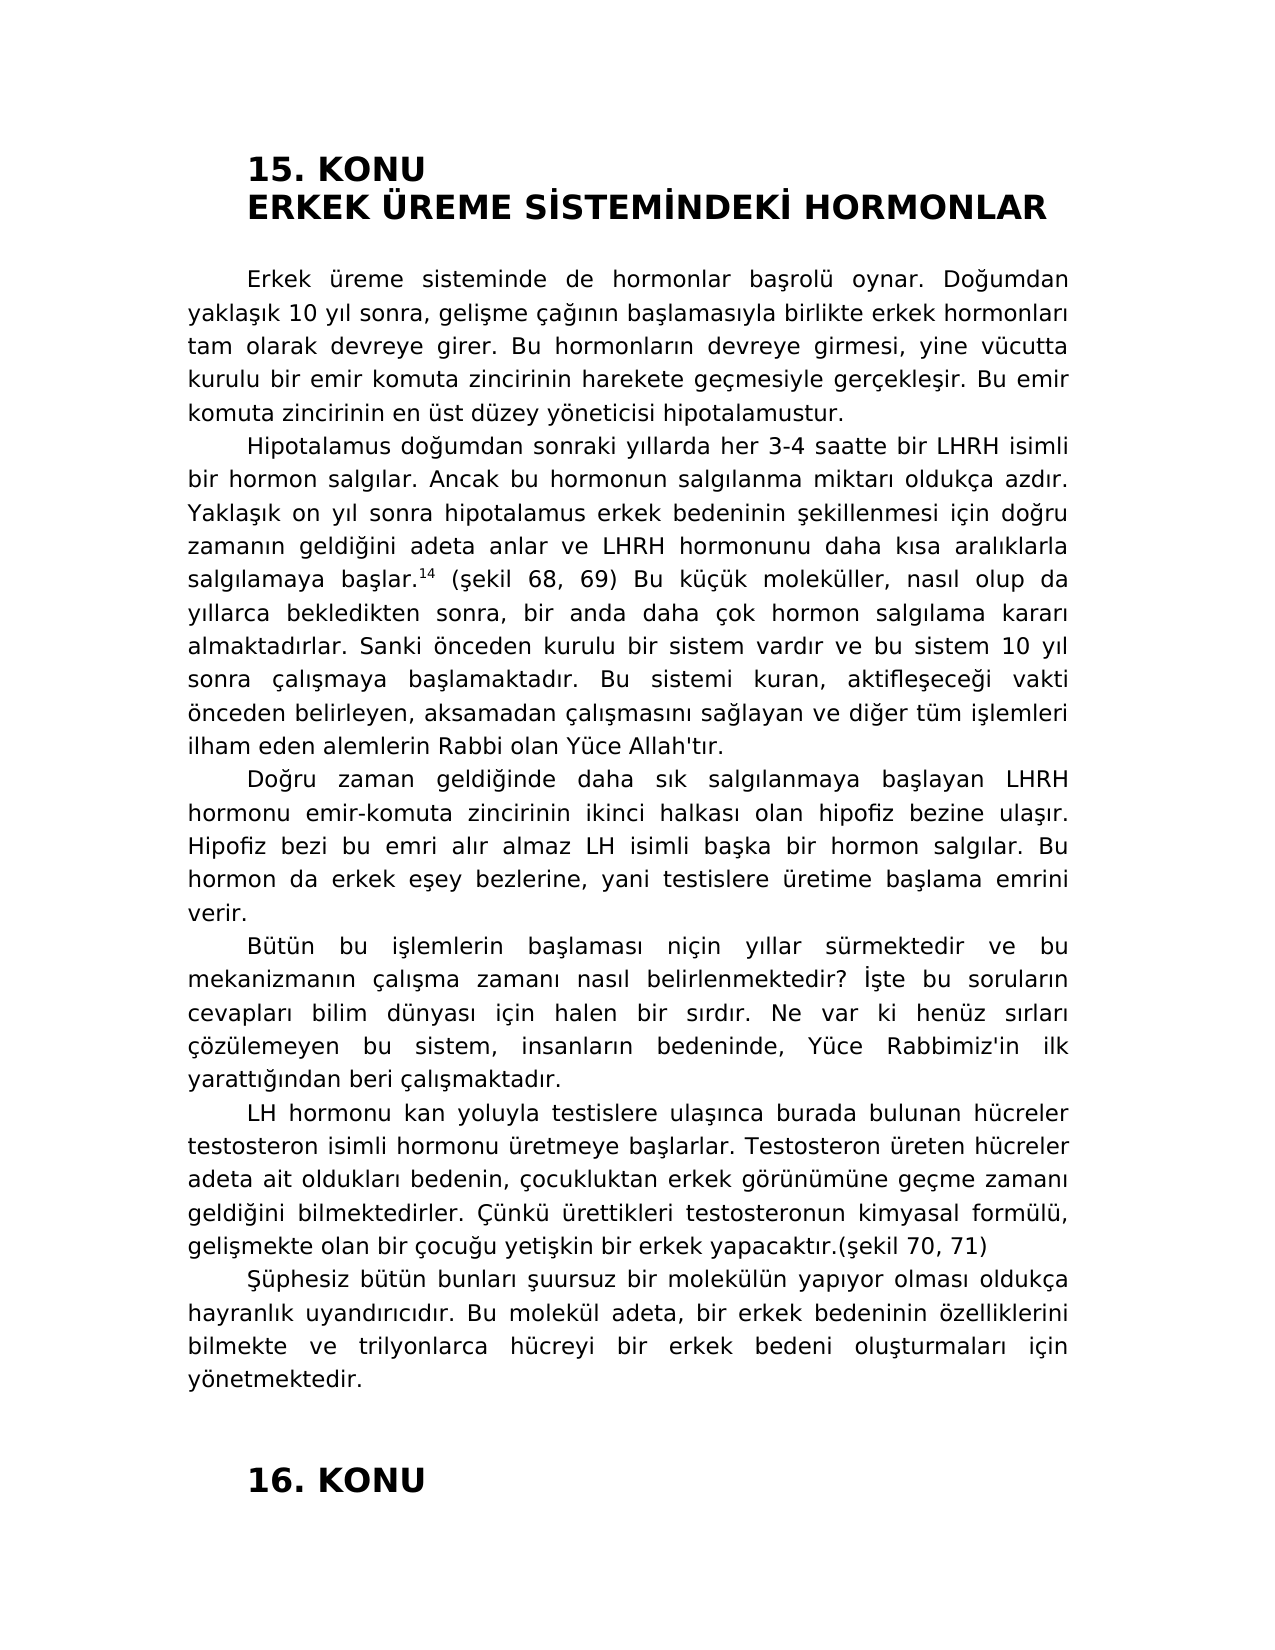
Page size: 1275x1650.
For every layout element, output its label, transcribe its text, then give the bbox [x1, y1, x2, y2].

text Doğru zaman geldiğinde daha sık salgılanmaya başlayan LHRH hormonu emir-komuta zincirinin ikinci halkası olan hipofiz bezine ulaşır. Hipofiz bezi bu emri alır almaz LH isimli başka bir hormon salgılar. Bu hormon da erkek eşey bezlerine, yani testislere üretime başlama emrini verir. [187, 761, 1070, 928]
text 16. KONU [187, 1461, 1070, 1500]
text LH hormonu kan yoluyla testislere ulaşınca burada bulunan hücreler testosteron isimli hormonu üretmeye başlarlar. Testosteron üreten hücreler adeta ait oldukları bedenin, çocukluktan erkek görünümüne geçme zamanı geldiğini bilmektedirler. Çünkü ürettikleri testosteronun kimyasal formülü, gelişmekte olan bir çocuğu yetişkin bir erkek yapacaktır.(şekil 70, 71) [187, 1094, 1070, 1261]
text Bütün bu işlemlerin başlaması niçin yıllar sürmektedir ve bu mekanizmanın çalışma zamanı nasıl belirlenmektedir? İşte bu soruların cevapları bilim dünyası için halen bir sırdır. Ne var ki henüz sırları çözülemeyen bu sistem, insanların bedeninde, Yüce Rabbimiz'in ilk yarattığından beri çalışmaktadır. [187, 928, 1070, 1094]
text Erkek üreme sisteminde de hormonlar başrolü oynar. Doğumdan yaklaşık 10 yıl sonra, gelişme çağının başlamasıyla birlikte erkek hormonları tam olarak devreye girer. Bu hormonların devreye girmesi, yine vücutta kurulu bir emir komuta zincirinin harekete geçmesiyle gerçekleşir. Bu emir komuta zincirinin en üst düzey yöneticisi hipotalamustur. [187, 261, 1070, 428]
text Şüphesiz bütün bunları şuursuz bir molekülün yapıyor olması oldukça hayranlık uyandırıcıdır. Bu molekül adeta, bir erkek bedeninin özelliklerini bilmekte ve trilyonlarca hücreyi bir erkek bedeni oluşturmaları için yönetmektedir. [187, 1261, 1070, 1394]
text ERKEK ÜREME SİSTEMİNDEKİ HORMONLAR [187, 189, 1070, 228]
text Hipotalamus doğumdan sonraki yıllarda her 3-4 saatte bir LHRH isimli bir hormon salgılar. Ancak bu hormonun salgılanma miktarı oldukça azdır. Yaklaşık on yıl sonra hipotalamus erkek bedeninin şekillenmesi için doğru zamanın geldiğini adeta anlar ve LHRH hormonunu daha kısa aralıklarla salgılamaya başlar.14 (şekil 68, 69) Bu küçük moleküller, nasıl olup da yıllarca bekledikten sonra, bir anda daha çok hormon salgılama kararı almaktadırlar. Sanki önceden kurulu bir sistem vardır ve bu sistem 10 yıl sonra çalışmaya başlamaktadır. Bu sistemi kuran, aktifleşeceği vakti önceden belirleyen, aksamadan çalışmasını sağlayan ve diğer tüm işlemleri ilham eden alemlerin Rabbi olan Yüce Allah'tır. [187, 428, 1070, 761]
text 15. KONU [187, 150, 1070, 189]
